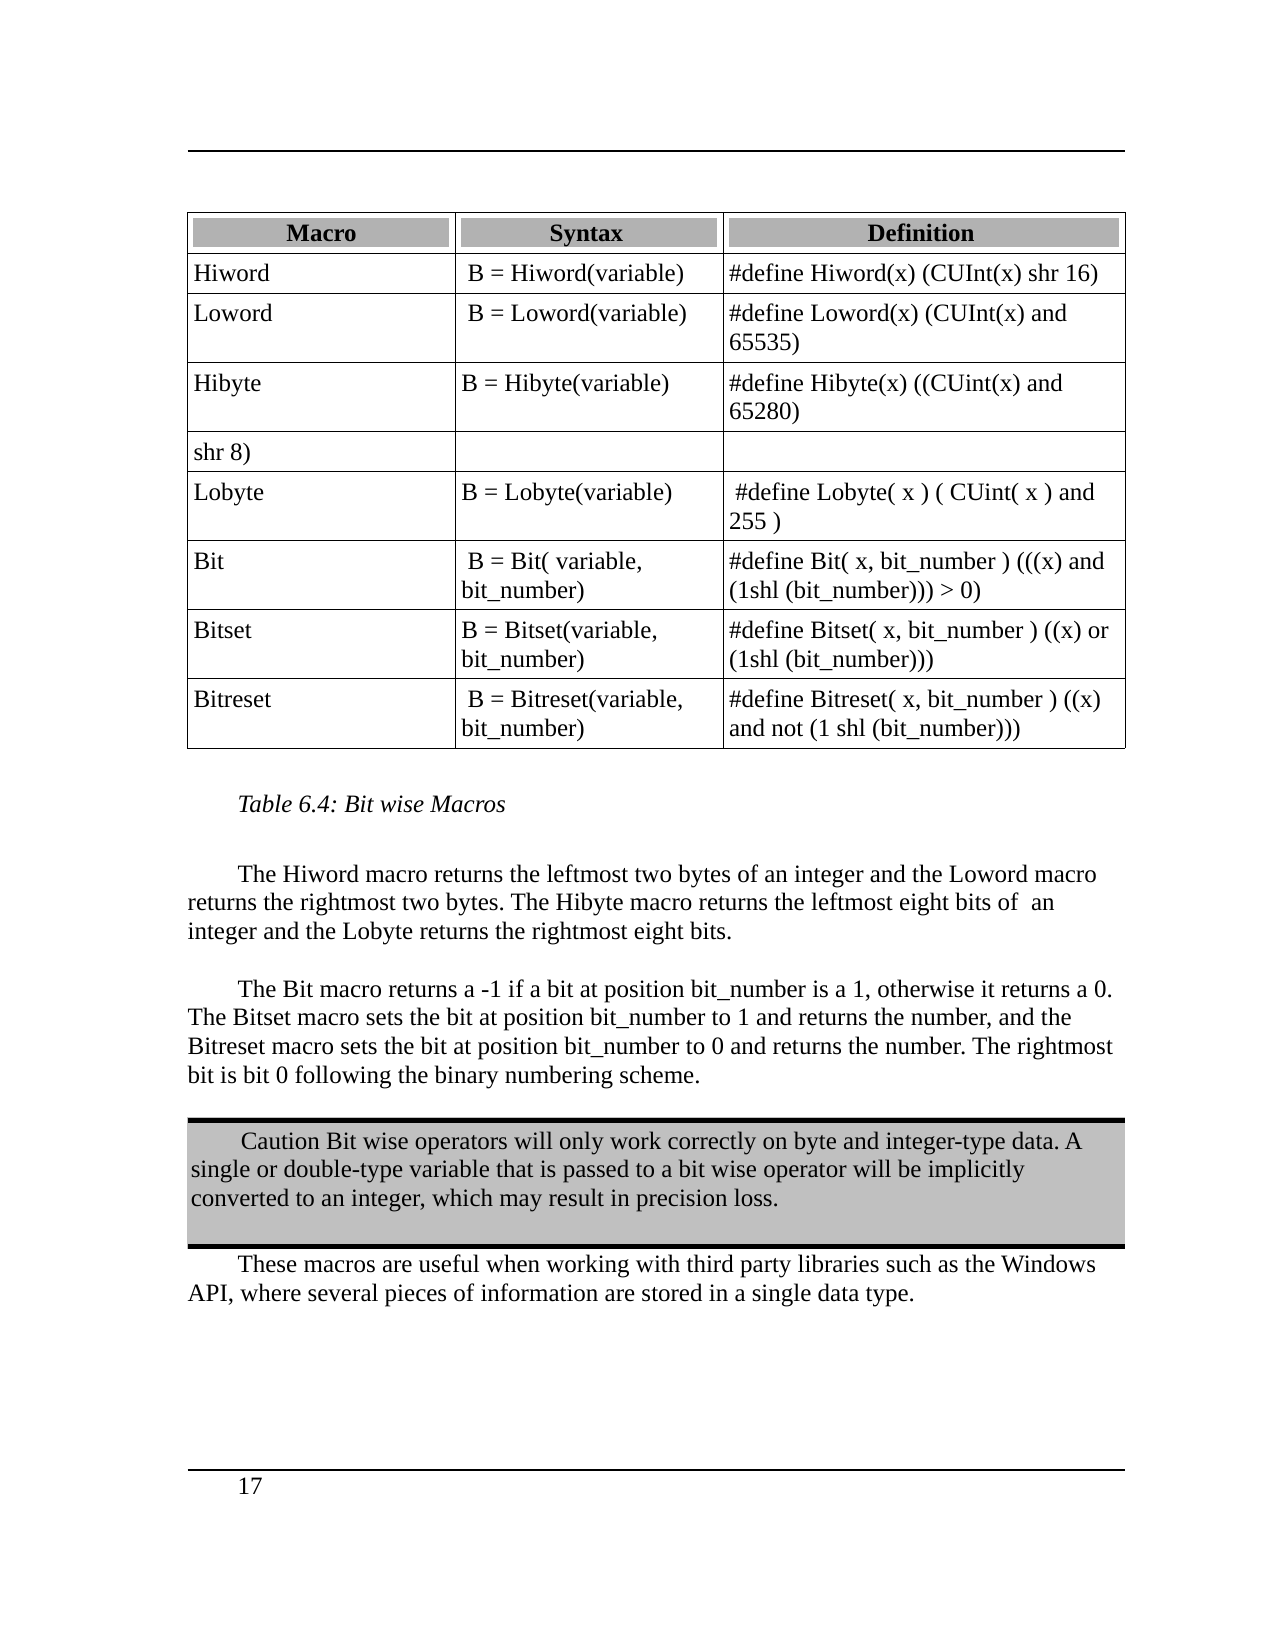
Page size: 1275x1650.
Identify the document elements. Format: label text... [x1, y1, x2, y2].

table_cell Hiword [188, 254, 455, 293]
table_cell B = Bitset(variable, bit_number) [456, 610, 723, 678]
table_cell #define Bitset( x, bit_number ) ((x) or (1shl (bit_number))) [724, 610, 1125, 678]
table_cell shr 8) [188, 432, 455, 471]
table_cell #define Bitreset( x, bit_number ) ((x) and not (1 shl (bit_number))) [724, 679, 1125, 747]
table_cell B = Loword(variable) [456, 294, 723, 362]
table_cell Bit [188, 541, 455, 609]
table_cell Bitset [188, 610, 455, 678]
table_cell [724, 432, 1125, 471]
text The Hiword macro returns the leftmost two bytes of an integer and the Loword macro returns the rightmost two bytes. The Hibyte macro returns the leftmost eight bits of an integer and the Lobyte returns the rightmost eight bits. [187, 859, 1125, 945]
table_cell #define Loword(x) (CUInt(x) and 65535) [724, 294, 1125, 362]
text Table 6.4: Bit wise Macros [187, 789, 1125, 817]
table_cell Lobyte [188, 472, 455, 540]
text These macros are useful when working with third party libraries such as the Windows API, where several pieces of information are stored in a single data type. [187, 1249, 1125, 1306]
table_cell [456, 432, 723, 471]
table_cell Hibyte [188, 363, 455, 431]
table_cell B = Bitreset(variable, bit_number) [456, 679, 723, 747]
table_cell B = Hiword(variable) [456, 254, 723, 293]
text The Bit macro returns a -1 if a bit at position bit_number is a 1, otherwise it returns a 0. The Bitset macro sets the bit at position bit_number to 1 and returns the number, and the Bitreset macro sets the bit at position bit_number to 0 and returns the number. The rightmost bit is bit 0 following the binary numbering scheme. [187, 974, 1125, 1089]
table_cell #define Lobyte( x ) ( CUint( x ) and 255 ) [724, 472, 1125, 540]
table_cell B = Hibyte(variable) [456, 363, 723, 431]
table_cell #define Hiword(x) (CUInt(x) shr 16) [724, 254, 1125, 293]
table_header Syntax [456, 213, 723, 252]
text Caution Bit wise operators will only work correctly on byte and integer-type data. A single or double-type variable that is passed to a bit wise operator will be implicitly converted to an integer, which may result in precision loss. [187, 1119, 1125, 1204]
table_header Definition [724, 213, 1125, 252]
table_cell Bitreset [188, 679, 455, 747]
table_cell #define Hibyte(x) ((CUint(x) and 65280) [724, 363, 1125, 431]
table_cell #define Bit( x, bit_number ) (((x) and (1shl (bit_number))) > 0) [724, 541, 1125, 609]
table_cell B = Bit( variable, bit_number) [456, 541, 723, 609]
table_cell B = Lobyte(variable) [456, 472, 723, 540]
table_header Macro [188, 213, 455, 252]
table_cell Loword [188, 294, 455, 362]
